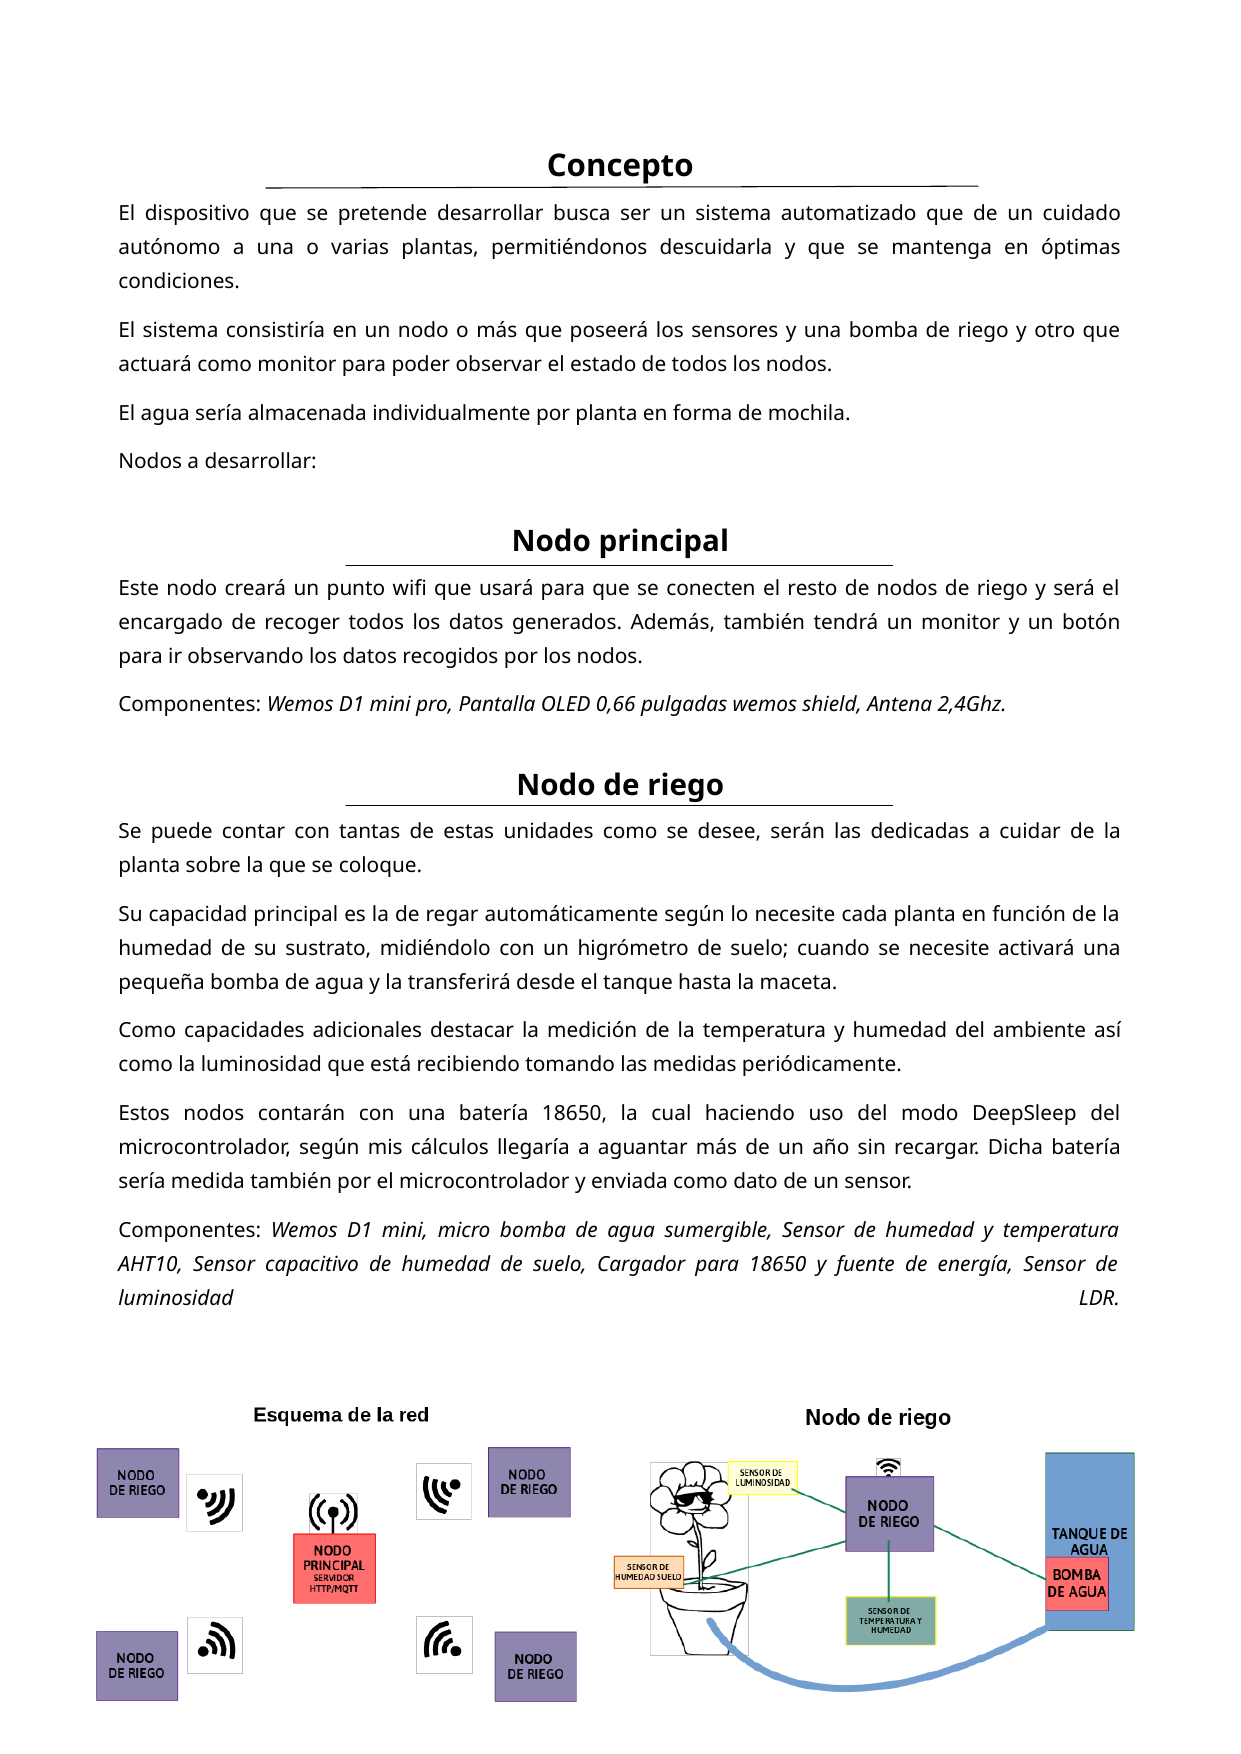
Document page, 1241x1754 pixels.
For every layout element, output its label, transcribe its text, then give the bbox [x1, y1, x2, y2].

text El dispositivo que se pretende desarrollar busca ser un sistema automatizado que de un cuidado autónomo a una o varias plantas, permitiéndonos descuidarla y que se mantenga en óptimas condiciones. [118, 198, 1122, 295]
text El sistema consistiría en un nodo o más que poseerá los sensores y una bomba de riego y otro que actuará como monitor para poder observar el estado de todos los nodos. [118, 315, 1122, 377]
text Se puede contar con tantas de estas unidades como se desee, serán las dedicadas a cuidar de la planta sobre la que se coloque. [118, 816, 1122, 878]
text Este nodo creará un punto wifi que usará para que se conecten el resto de nodos de riego y será el encargado de recoger todos los datos generados. Además, también tendrá un monitor y un botón para ir observando los datos recogidos por los nodos. [118, 573, 1122, 669]
subtitle Concepto [118, 143, 1122, 186]
subtitle Nodo principal [118, 520, 1122, 560]
text El agua sería almacenada individualmente por planta en forma de mochila. [118, 398, 1122, 426]
text Componentes: Wemos D1 mini, micro bomba de agua sumergible, Sensor de humedad y temperatura AHT10, Sensor capacitivo de humedad de suelo, Cargador para 18650 y fuente de energía, Sensor de luminosidad LDR. [118, 1215, 1122, 1346]
subtitle Nodo de riego [118, 763, 1122, 803]
text Como capacidades adicionales destacar la medición de la temperatura y humedad del ambiente así como la luminosidad que está recibiendo tomando las medidas periódicamente. [118, 1016, 1122, 1078]
text Su capacidad principal es la de regar automáticamente según lo necesite cada planta en función de la humedad de su sustrato, midiéndolo con un higrómetro de suelo; cuando se necesite activará una pequeña bomba de agua y la transferirá desde el tanque hasta la maceta. [118, 899, 1122, 995]
text Nodos a desarrollar: [118, 446, 1122, 475]
text Estos nodos contarán con una batería 18650, la cual haciendo uso del modo DeepSleep del microcontrolador, según mis cálculos llegaría a aguantar más de un año sin recargar. Dicha batería sería medida también por el microcontrolador y enviada como dato de un sensor. [118, 1098, 1122, 1195]
text Componentes: Wemos D1 mini pro, Pantalla OLED 0,66 pulgadas wemos shield, Antena 2,4Ghz. [118, 689, 1122, 718]
picture [58, 1391, 1174, 1713]
